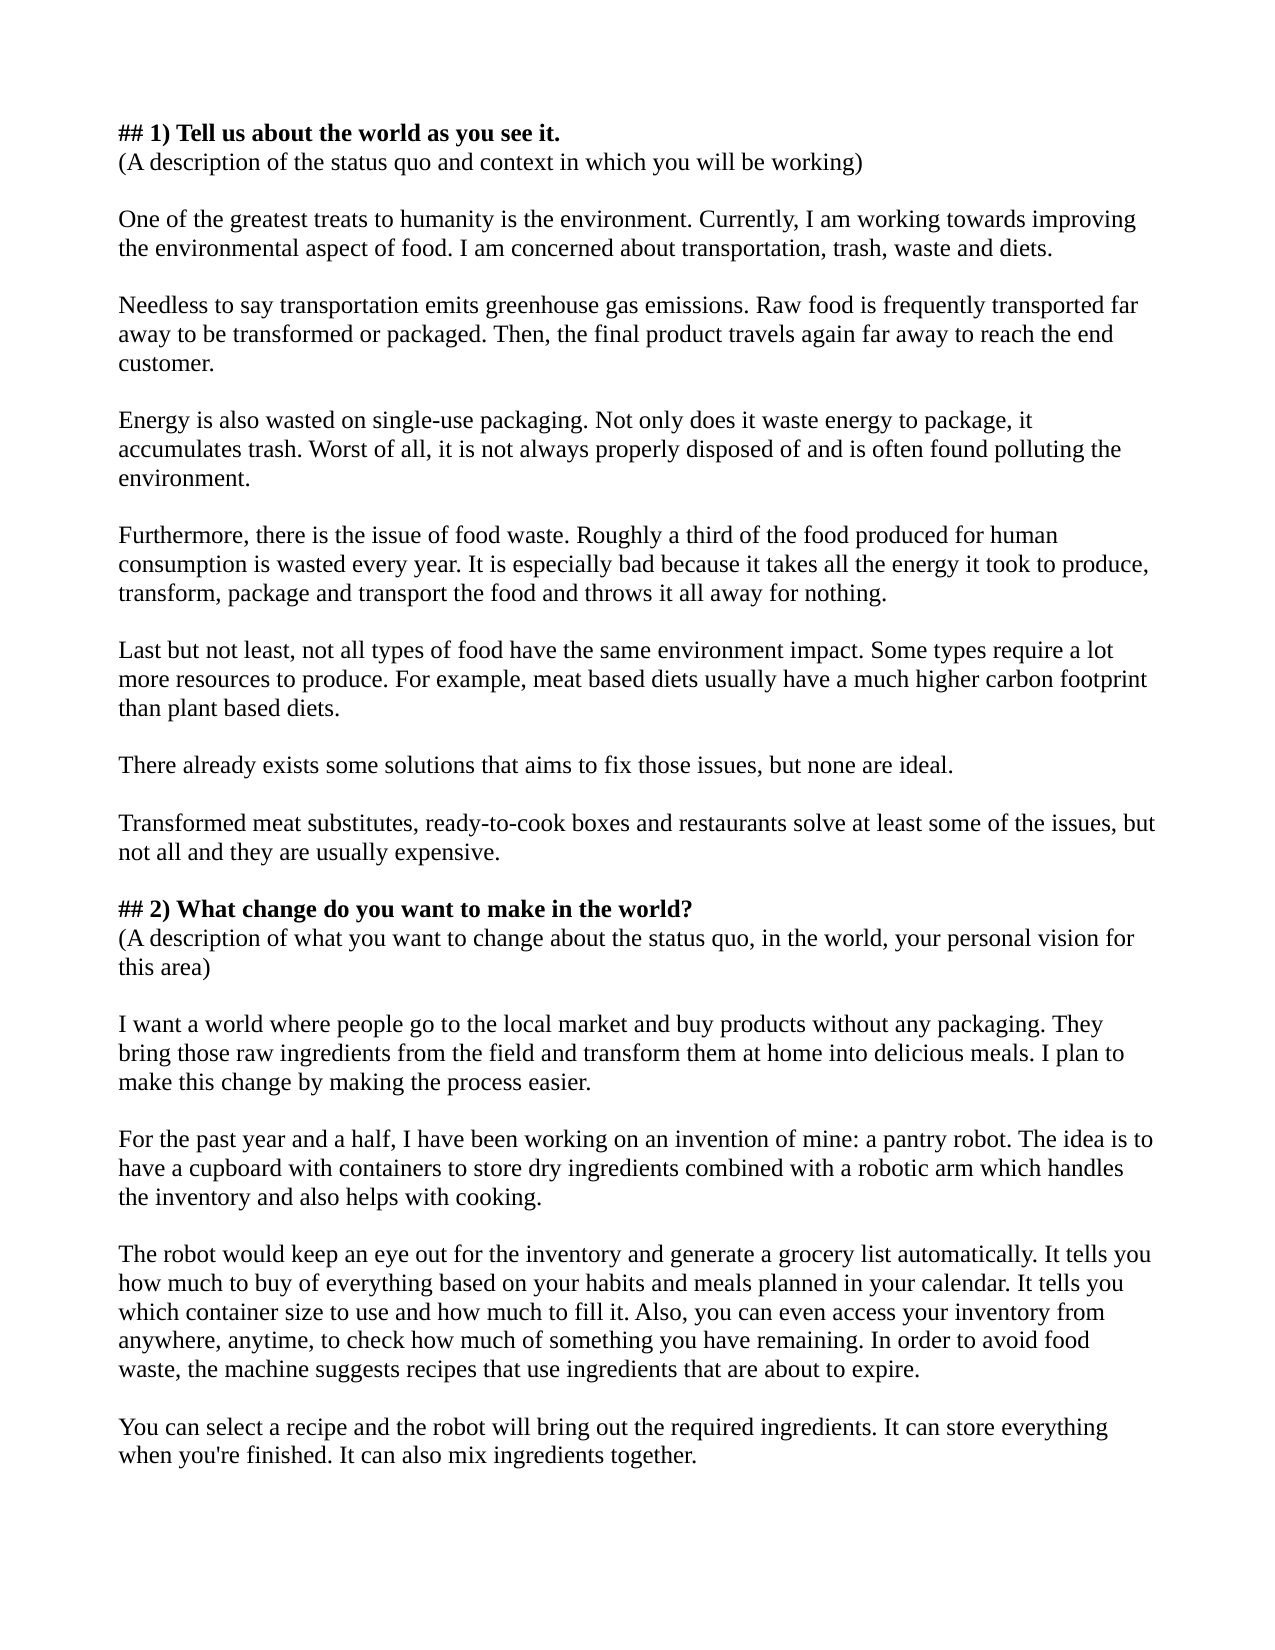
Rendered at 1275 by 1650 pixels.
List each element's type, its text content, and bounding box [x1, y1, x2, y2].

text The robot would keep an eye out for the inventory and generate a grocery list automatically. It tells you how much to buy of everything based on your habits and meals planned in your calendar. It tells you which container size to use and how much to fill it. Also, you can even access your inventory from anywhere, anytime, to check how much of something you have remaining. In order to avoid food waste, the machine suggests recipes that use ingredients that are about to expire. [118, 1239, 1157, 1383]
text (A description of what you want to change about the status quo, in the world, your personal vision for this area) [118, 923, 1157, 981]
text For the past year and a half, I have been working on an invention of mine: a pantry robot. The idea is to have a cupboard with containers to store dry ingredients combined with a robotic arm which handles the inventory and also helps with cooking. [118, 1124, 1157, 1211]
text (A description of the status quo and context in which you will be working) [118, 147, 1157, 176]
text Last but not least, not all types of food have the same environment impact. Some types require a lot more resources to produce. For example, meat based diets usually have a much higher carbon footprint than plant based diets. [118, 636, 1157, 722]
text One of the greatest treats to humanity is the environment. Currently, I am working towards improving the environmental aspect of food. I am concerned about transportation, trash, waste and diets. [118, 204, 1157, 262]
text Furthermore, there is the issue of food waste. Roughly a third of the food produced for human consumption is wasted every year. It is especially bad because it takes all the energy it took to produce, transform, package and transport the food and throws it all away for nothing. [118, 521, 1157, 607]
text Needless to say transportation emits greenhouse gas emissions. Raw food is frequently transported far away to be transformed or packaged. Then, the final product travels again far away to reach the end customer. [118, 291, 1157, 377]
text There already exists some solutions that aims to fix those issues, but none are ideal. [118, 751, 1157, 779]
text ## 2) What change do you want to make in the world? [118, 894, 1157, 923]
text I want a world where people go to the local market and buy products without any packaging. They bring those raw ingredients from the field and transform them at home into delicious meals. I plan to make this change by making the process easier. [118, 1009, 1157, 1096]
text You can select a recipe and the robot will bring out the required ingredients. It can store everything when you're finished. It can also mix ingredients together. [118, 1412, 1157, 1469]
text Transformed meat substitutes, ready-to-cook boxes and restaurants solve at least some of the issues, but not all and they are usually expensive. [118, 808, 1157, 866]
text Energy is also wasted on single-use packaging. Not only does it waste energy to package, it accumulates trash. Worst of all, it is not always properly disposed of and is often found polluting the environment. [118, 406, 1157, 492]
text ## 1) Tell us about the world as you see it. [118, 118, 1157, 147]
